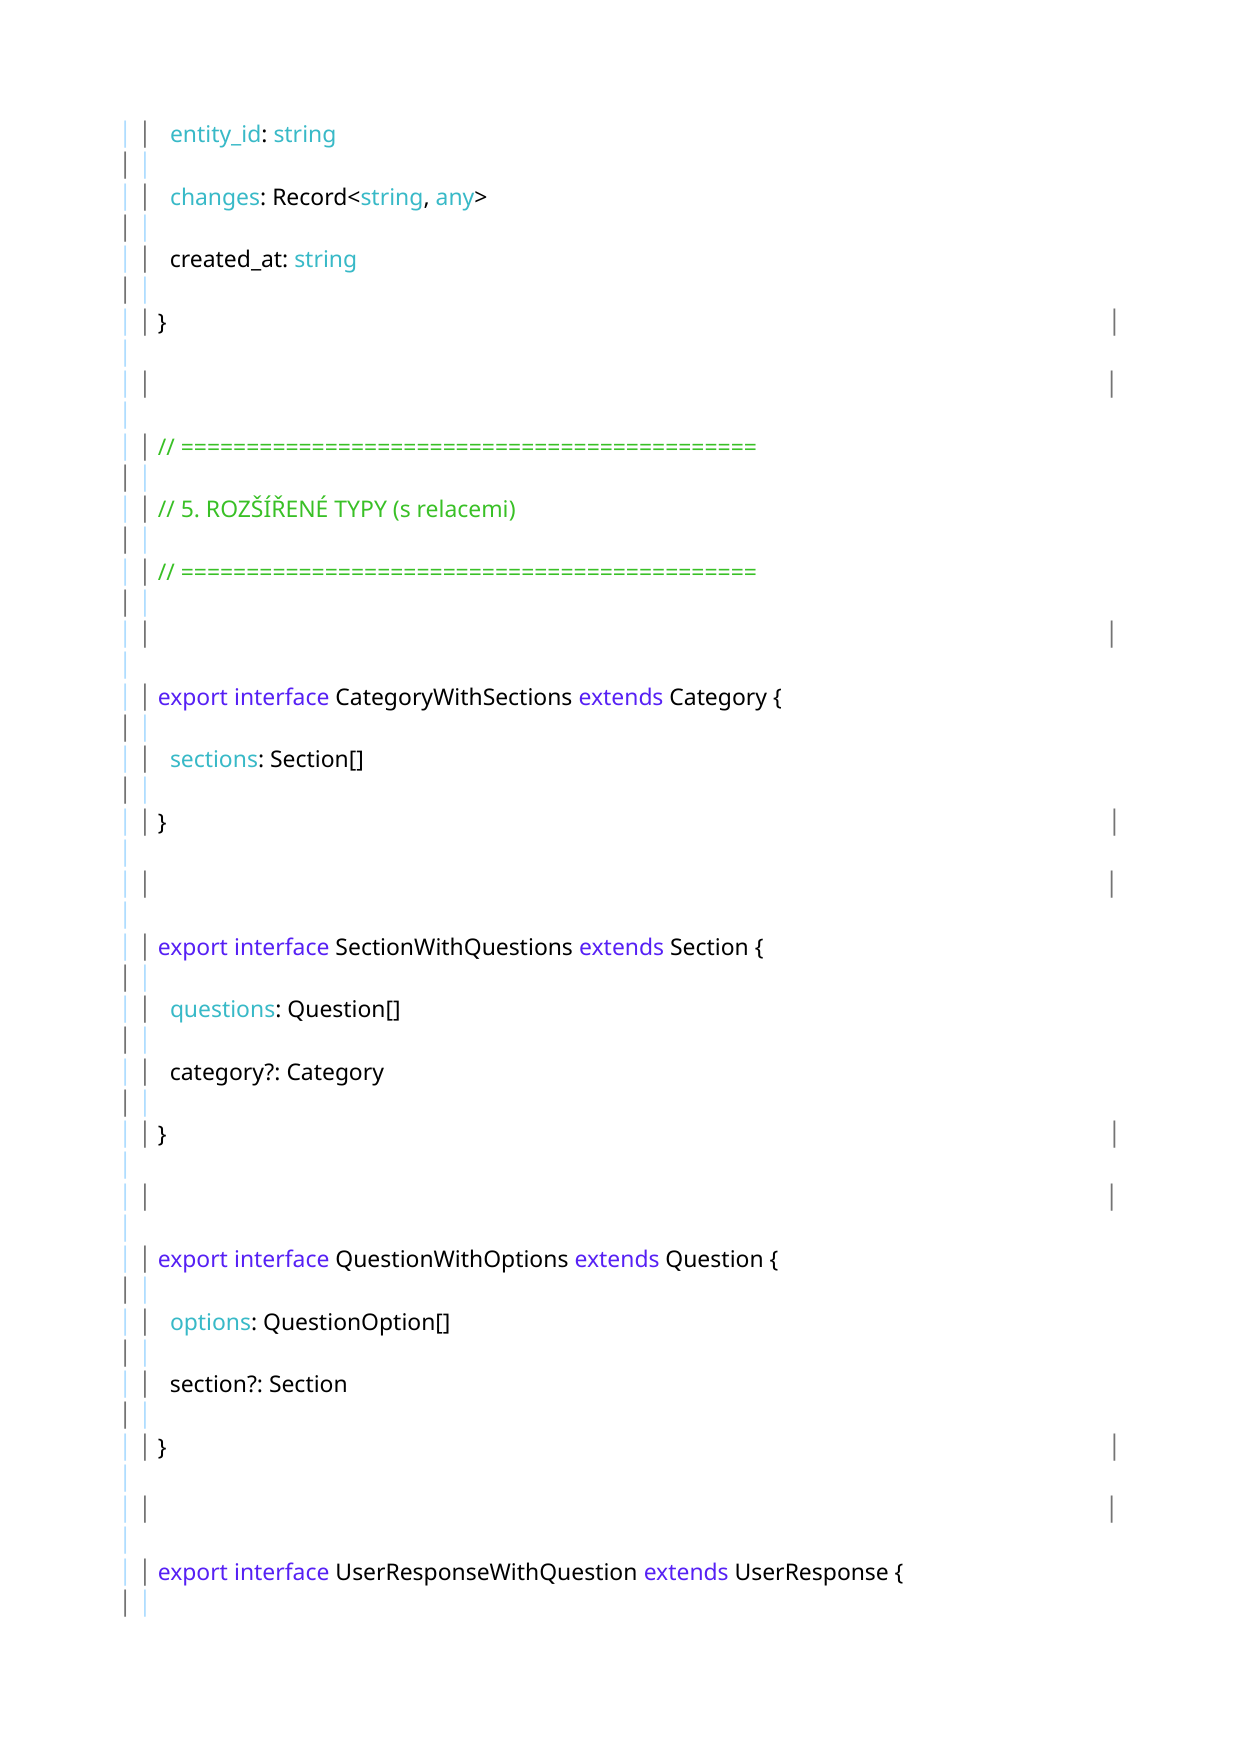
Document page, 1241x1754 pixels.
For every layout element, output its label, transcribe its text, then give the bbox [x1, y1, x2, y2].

text │ │ │ │ [118, 618, 1122, 681]
text │ │ changes: Record<string, any> │ │ [118, 181, 1122, 243]
text │ │ │ │ [118, 368, 1122, 431]
text │ │ entity_id: string │ │ [118, 118, 1122, 181]
text │ │ category?: Category │ │ [118, 1056, 1122, 1118]
text │ │ // ============================================ │ │ [118, 556, 1122, 618]
text │ │ export interface UserResponseWithQuestion extends UserResponse { │ │ [118, 1556, 1122, 1618]
text │ │ // ============================================ │ │ [118, 431, 1122, 493]
text │ │ export interface QuestionWithOptions extends Question { │ │ [118, 1243, 1122, 1306]
text │ │ export interface CategoryWithSections extends Category { │ │ [118, 681, 1122, 743]
text │ │ // 5. ROZŠÍŘENÉ TYPY (s relacemi) │ │ [118, 493, 1122, 556]
text │ │ export interface SectionWithQuestions extends Section { │ │ [118, 931, 1122, 993]
text │ │ } │ │ [118, 306, 1122, 368]
text │ │ options: QuestionOption[] │ │ [118, 1306, 1122, 1368]
text │ │ │ │ [118, 1493, 1122, 1556]
text │ │ } │ │ [118, 1431, 1122, 1493]
text │ │ sections: Section[] │ │ [118, 743, 1122, 806]
text │ │ created_at: string │ │ [118, 243, 1122, 306]
text │ │ section?: Section │ │ [118, 1368, 1122, 1431]
text │ │ │ │ [118, 1181, 1122, 1243]
text │ │ } │ │ [118, 806, 1122, 868]
text │ │ │ │ [118, 868, 1122, 931]
text │ │ questions: Question[] │ │ [118, 993, 1122, 1056]
text │ │ } │ │ [118, 1118, 1122, 1181]
